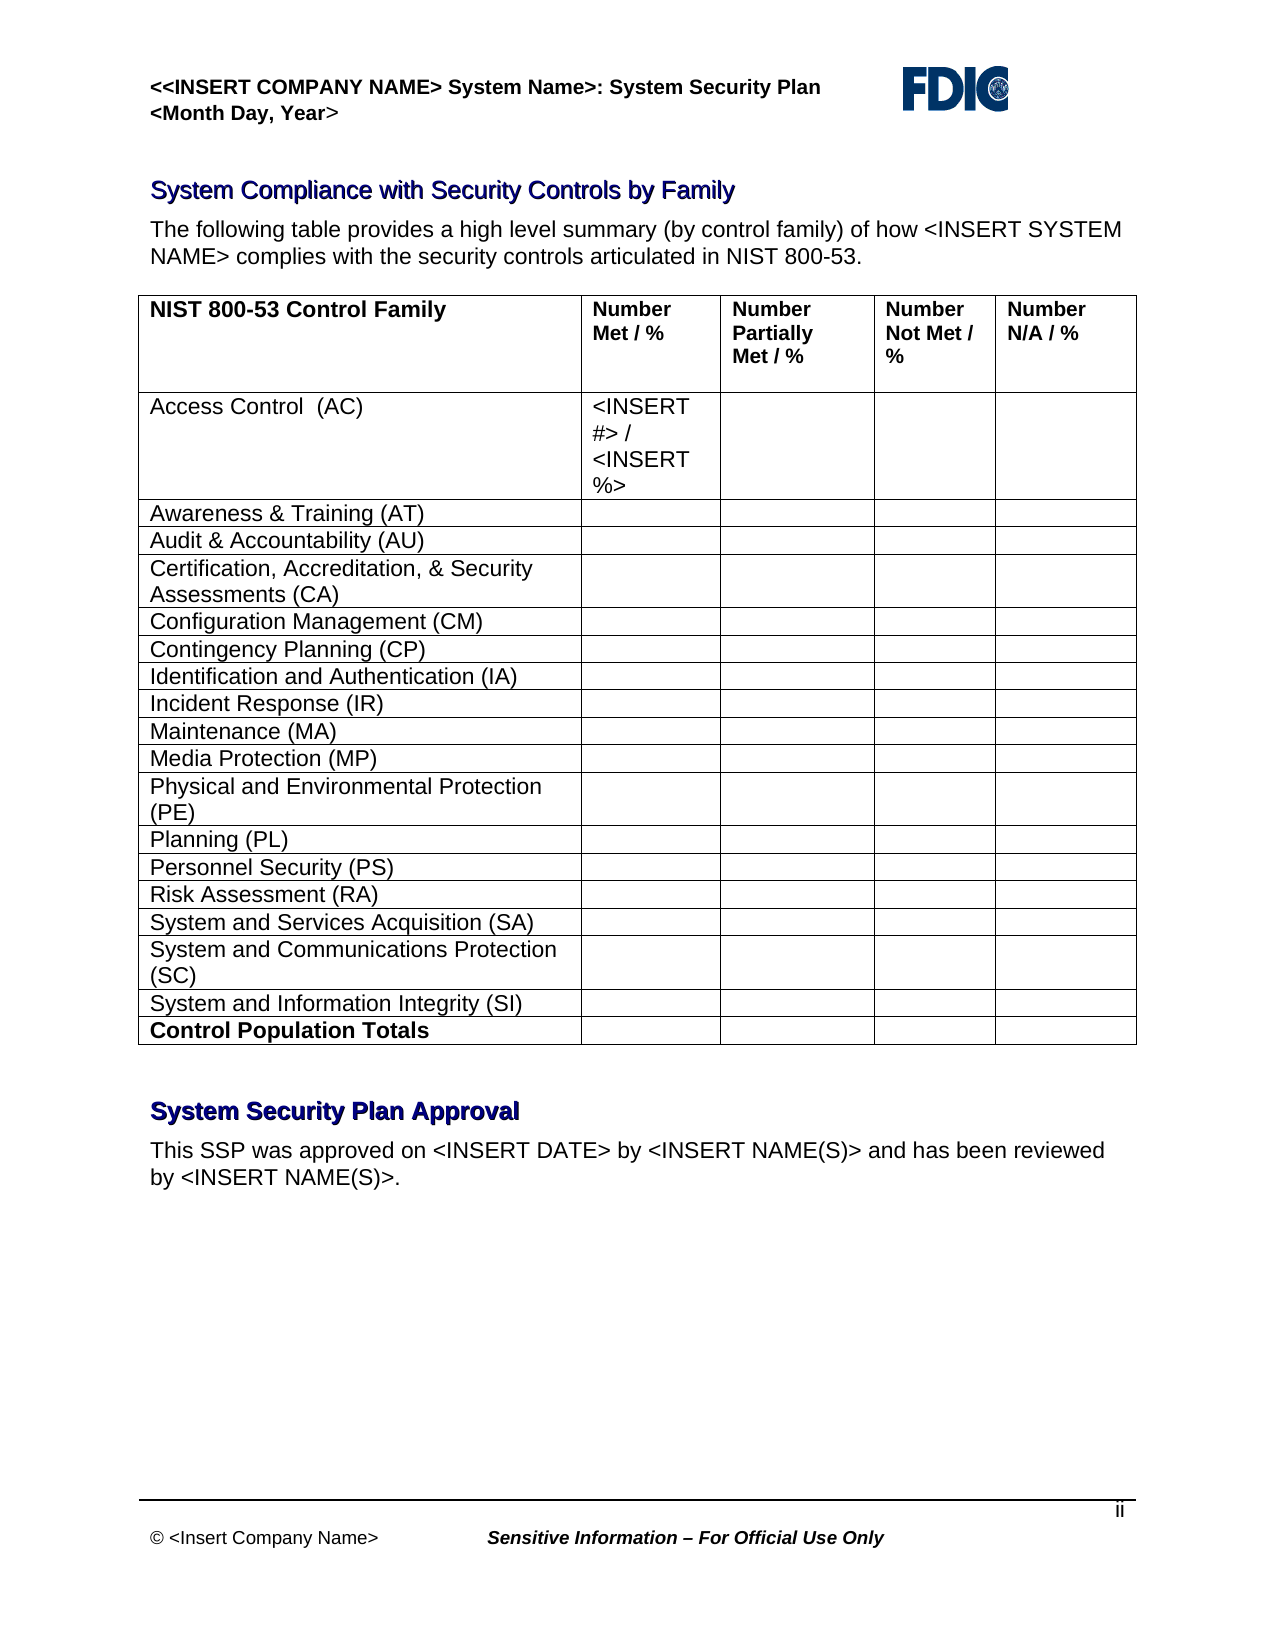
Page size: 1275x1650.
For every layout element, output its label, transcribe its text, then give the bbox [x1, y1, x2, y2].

table_cell [582, 745, 720, 772]
table_cell [875, 636, 995, 662]
table_cell [582, 826, 720, 853]
table_cell System and Services Acquisition (SA) [139, 909, 581, 935]
table_cell [875, 1017, 995, 1043]
table_cell [996, 773, 1136, 825]
table_cell [582, 555, 720, 607]
table_cell [582, 718, 720, 744]
table_cell [582, 936, 720, 989]
table_cell [721, 608, 874, 634]
table_cell [875, 555, 995, 607]
table_cell [721, 854, 874, 880]
table_cell Certification, Accreditation, & Security Assessments (CA) [139, 555, 581, 607]
table_cell [721, 909, 874, 935]
text The following table provides a high level summary (by control family) of how <INSERT SYSTEM NAME> complies with the security controls articulated in NIST 800-53. [150, 216, 1125, 269]
table_cell [996, 500, 1136, 526]
table_header Number Not Met / % [875, 296, 995, 392]
table_cell [721, 936, 874, 989]
table_cell [875, 690, 995, 717]
table_cell [582, 1017, 720, 1043]
table_cell Awareness & Training (AT) [139, 500, 581, 526]
table_cell [582, 636, 720, 662]
table_cell [582, 608, 720, 634]
table_header Number Partially Met / % [721, 296, 874, 392]
table_cell [996, 881, 1136, 907]
table_cell [721, 990, 874, 1016]
table_cell [721, 555, 874, 607]
table_cell [996, 909, 1136, 935]
table_cell [996, 936, 1136, 989]
table_cell [721, 690, 874, 717]
table_cell [875, 909, 995, 935]
table_cell [996, 745, 1136, 772]
table_cell System and Communications Protection (SC) [139, 936, 581, 989]
table_header Number Met / % [582, 296, 720, 392]
table_cell [875, 936, 995, 989]
table_cell [582, 663, 720, 689]
table_cell [996, 690, 1136, 717]
table_cell [582, 690, 720, 717]
table_cell [582, 909, 720, 935]
table_cell [721, 500, 874, 526]
table_header Number N/A / % [996, 296, 1136, 392]
table_cell [875, 393, 995, 499]
table_cell [996, 718, 1136, 744]
table_cell Audit & Accountability (AU) [139, 527, 581, 553]
table_cell Maintenance (MA) [139, 718, 581, 744]
table_cell Physical and Environmental Protection (PE) [139, 773, 581, 825]
table_cell [582, 527, 720, 553]
table_cell [875, 718, 995, 744]
table_header NIST 800-53 Control Family [139, 296, 581, 392]
table_cell [875, 826, 995, 853]
table_cell [996, 854, 1136, 880]
table_cell <INSERT #> / <INSERT %> [582, 393, 720, 499]
table_cell [721, 718, 874, 744]
table_cell [875, 881, 995, 907]
table_cell System and Information Integrity (SI) [139, 990, 581, 1016]
table_cell [721, 527, 874, 553]
table_cell [996, 636, 1136, 662]
table_cell [875, 990, 995, 1016]
table_cell [996, 826, 1136, 853]
table_cell [721, 773, 874, 825]
table_cell [721, 826, 874, 853]
table_cell Configuration Management (CM) [139, 608, 581, 634]
table_cell Planning (PL) [139, 826, 581, 853]
table_cell [582, 990, 720, 1016]
table_cell [996, 393, 1136, 499]
table_cell [582, 881, 720, 907]
table_cell [996, 663, 1136, 689]
table_cell [875, 745, 995, 772]
table_cell [721, 745, 874, 772]
table_cell [996, 608, 1136, 634]
table_cell Contingency Planning (CP) [139, 636, 581, 662]
table_cell Control Population Totals [139, 1017, 581, 1043]
table_cell [875, 527, 995, 553]
picture [899, 60, 1014, 120]
table_cell [721, 636, 874, 662]
table_cell Risk Assessment (RA) [139, 881, 581, 907]
table_cell [875, 663, 995, 689]
table_cell [721, 663, 874, 689]
table_cell Access Control (AC) [139, 393, 581, 499]
table_cell Identification and Authentication (IA) [139, 663, 581, 689]
subtitle System Security Plan Approval [150, 1096, 1125, 1124]
table_cell [996, 1017, 1136, 1043]
table_cell [582, 500, 720, 526]
table_cell [875, 773, 995, 825]
table_cell [996, 527, 1136, 553]
table_cell Personnel Security (PS) [139, 854, 581, 880]
table_cell Media Protection (MP) [139, 745, 581, 772]
table_cell [721, 1017, 874, 1043]
table_cell [721, 393, 874, 499]
table_cell [582, 773, 720, 825]
table_cell [875, 854, 995, 880]
table_cell [996, 555, 1136, 607]
table_cell [875, 608, 995, 634]
table_cell [875, 500, 995, 526]
table_cell [582, 854, 720, 880]
table_cell [996, 990, 1136, 1016]
table_cell [721, 881, 874, 907]
text This SSP was approved on <INSERT DATE> by <INSERT NAME(S)> and has been reviewed by <INSERT NAME(S)>. [150, 1137, 1125, 1190]
subtitle System Compliance with Security Controls by Family [150, 175, 1125, 204]
table_cell Incident Response (IR) [139, 690, 581, 717]
